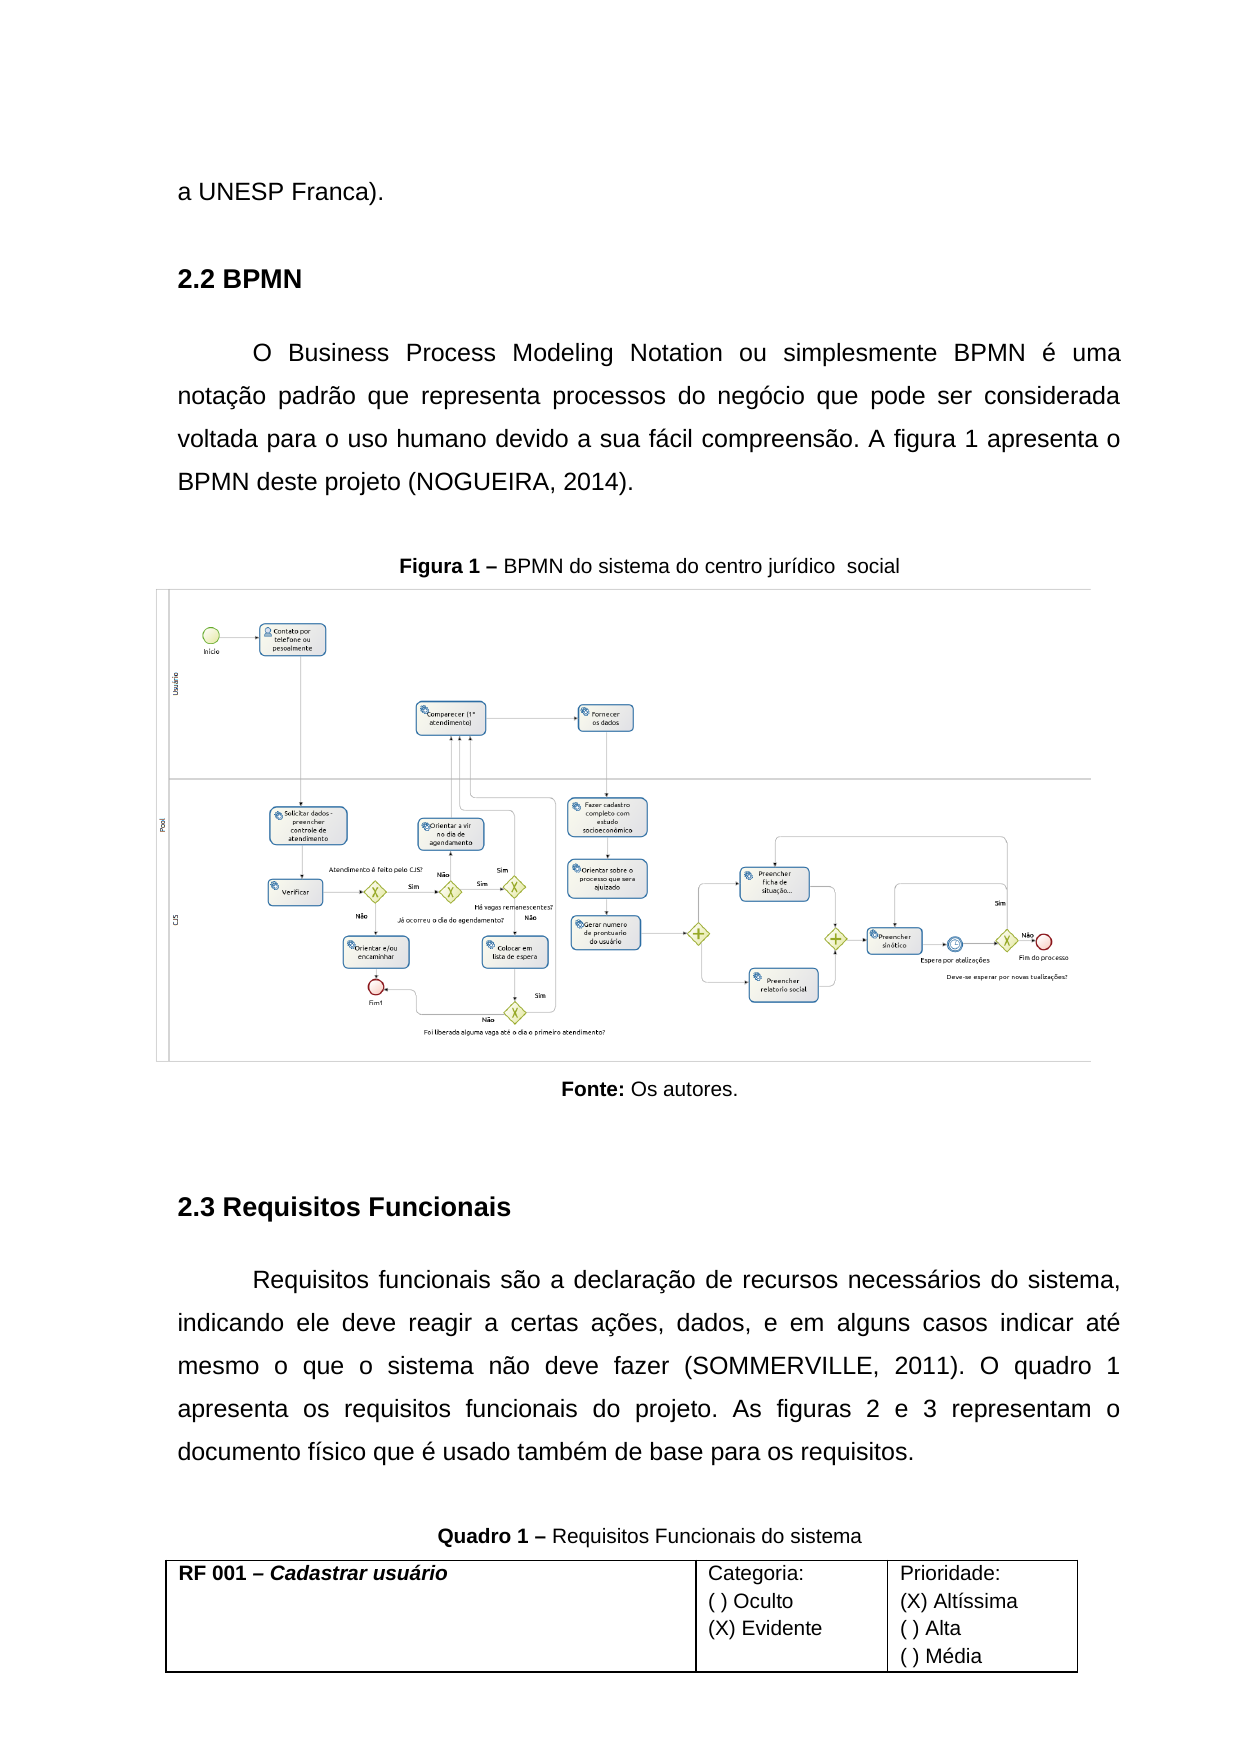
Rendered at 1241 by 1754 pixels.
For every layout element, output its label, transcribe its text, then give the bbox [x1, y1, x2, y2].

table_header Prioridade: (X) Altíssima ( ) Alta ( ) Média [888, 1561, 1077, 1671]
subtitle 2.3 Requisitos Funcionais [177, 1191, 1122, 1222]
text Quadro 1 – Requisitos Funcionais do sistema [177, 1524, 1122, 1548]
table_header Categoria: ( ) Oculto (X) Evidente [697, 1561, 887, 1671]
text a UNESP Franca). [177, 177, 1122, 206]
text Figura 1 – BPMN do sistema do centro jurídico social [177, 553, 1122, 577]
text O Business Process Modeling Notation ou simplesmente BPMN é uma notação padrão que representa processos do negócio que pode ser considerada voltada para o uso humano devido a sua fácil compreensão. A figura 1 apresenta o BPMN deste projeto (NOGUEIRA, 2014). [177, 338, 1122, 496]
text Fonte: Os autores. [177, 589, 1122, 1104]
text Requisitos funcionais são a declaração de recursos necessários do sistema, indicando ele deve reagir a certas ações, dados, e em alguns casos indicar até mesmo o que o sistema não deve fazer (SOMMERVILLE, 2011). O quadro 1 apresenta os requisitos funcionais do projeto. As figuras 2 e 3 representam o documento físico que é usado também de base para os requisitos. [177, 1265, 1122, 1466]
picture [150, 583, 1096, 1067]
subtitle 2.2 BPMN [177, 263, 1122, 295]
table_header RF 001 – Cadastrar usuário [167, 1561, 695, 1671]
